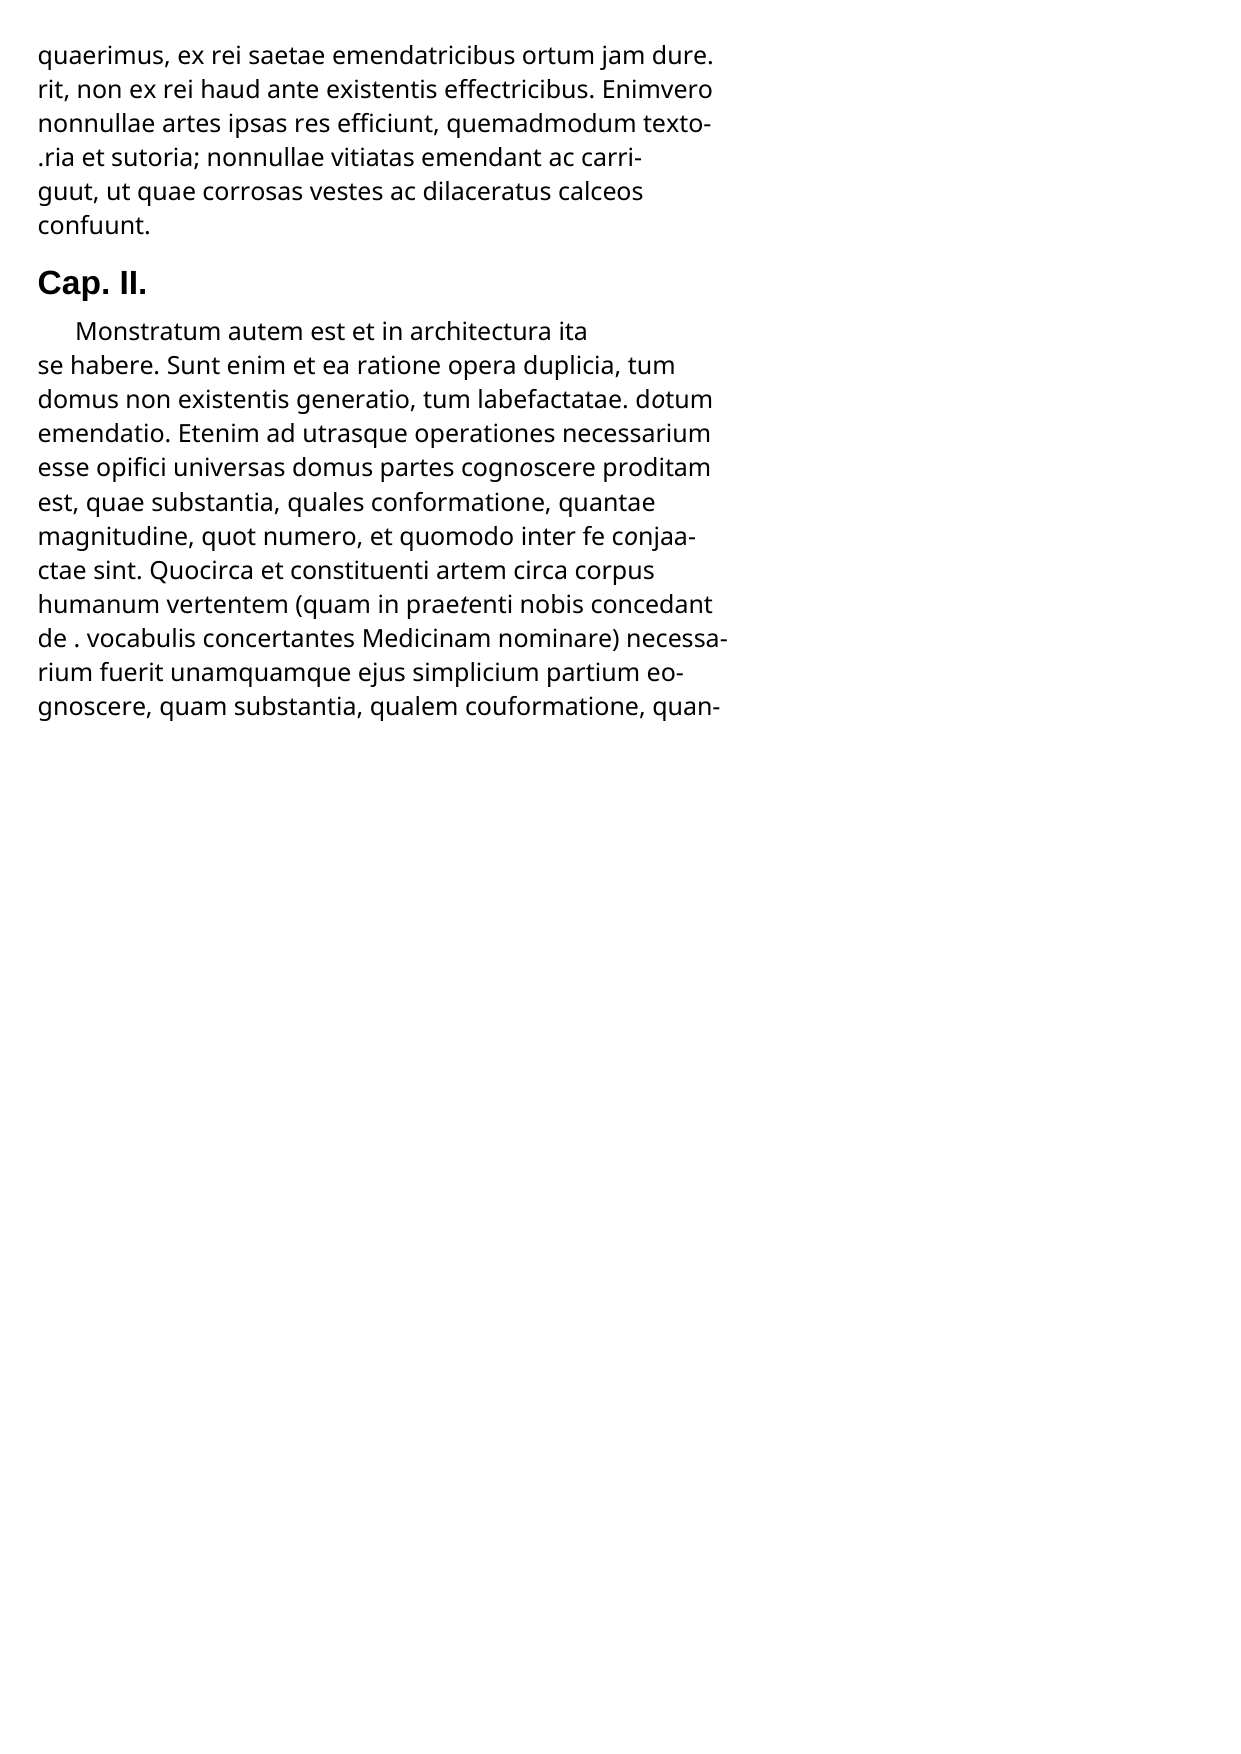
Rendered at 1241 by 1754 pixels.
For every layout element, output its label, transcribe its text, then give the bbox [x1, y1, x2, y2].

subtitle Cap. II. [37, 263, 1203, 301]
text Monstratum autem est et in architectura ita se habere. Sunt enim et ea ratione opera duplicia, tum domus non existentis generatio, tum labefactatae. dotum emendatio. Etenim ad utrasque operationes necessarium esse opifici universas domus partes cognoscere proditam est, quae substantia, quales conformatione, quantae magnitudine, quot numero, et quomodo inter fe conjaa- ctae sint. Quocirca et constituenti artem circa corpus humanum vertentem (quam in praetenti nobis concedant de . vocabulis concertantes Medicinam nominare) necessa- rium fuerit unamquamque ejus simplicium partium eo- gnoscere, quam substantia, qualem couformatione, quan- [37, 314, 1203, 723]
text quaerimus, ex rei saetae emendatricibus ortum jam dure. rit, non ex rei haud ante existentis effectricibus. Enimvero nonnullae artes ipsas res efficiunt, quemadmodum texto- .ria et sutoria; nonnullae vitiatas emendant ac carri- guut, ut quae corrosas vestes ac dilaceratus calceos confuunt. [37, 37, 1203, 242]
